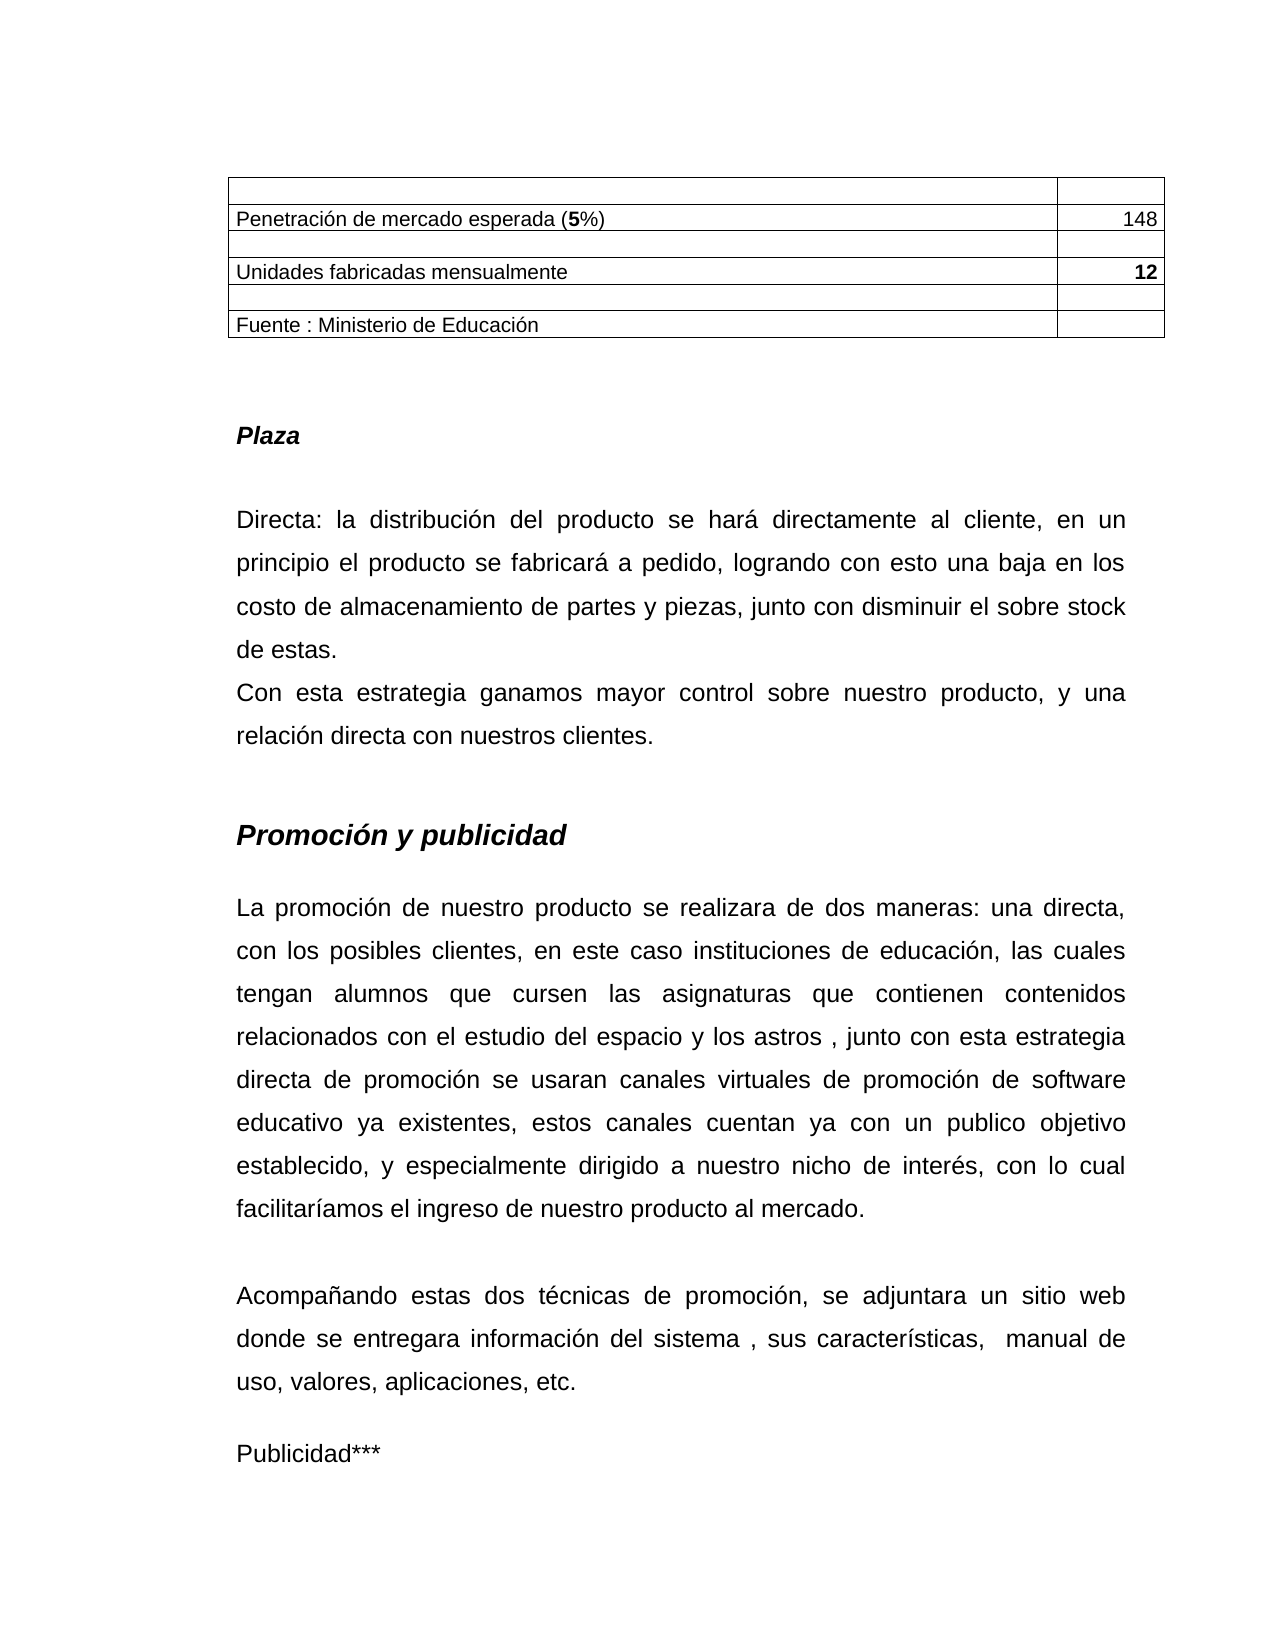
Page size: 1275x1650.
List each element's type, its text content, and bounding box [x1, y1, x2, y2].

table_cell [1058, 231, 1164, 257]
text Acompañando estas dos técnicas de promoción, se adjuntara un sitio web donde se entregara información del sistema , sus características, manual de uso, valores, aplicaciones, etc. [236, 1281, 1127, 1396]
text Con esta estrategia ganamos mayor control sobre nuestro producto, y una relación directa con nuestros clientes. [236, 678, 1127, 749]
table_cell 12 [1058, 258, 1164, 283]
text La promoción de nuestro producto se realizara de dos maneras: una directa, con los posibles clientes, en este caso instituciones de educación, las cuales tengan alumnos que cursen las asignaturas que contienen contenidos relacionados con el estudio del espacio y los astros , junto con esta estrategia directa de promoción se usaran canales virtuales de promoción de software educativo ya existentes, estos canales cuentan ya con un publico objetivo establecido, y especialmente dirigido a nuestro nicho de interés, con lo cual facilitaríamos el ingreso de nuestro producto al mercado. [236, 892, 1127, 1223]
text Publicidad*** [236, 1439, 1127, 1467]
table_cell Unidades fabricadas mensualmente [229, 258, 1057, 283]
text Directa: la distribución del producto se hará directamente al cliente, en un principio el producto se fabricará a pedido, logrando con esto una baja en los costo de almacenamiento de partes y piezas, junto con disminuir el sobre stock de estas. [236, 505, 1127, 663]
table_cell 148 [1058, 205, 1164, 230]
table_cell [1058, 311, 1164, 337]
subtitle Promoción y publicidad [236, 818, 1127, 851]
table_cell Fuente : Ministerio de Educación [229, 311, 1057, 337]
table_cell [229, 285, 1057, 310]
table_cell [229, 231, 1057, 257]
table_cell [229, 178, 1057, 204]
table_cell [1058, 178, 1164, 204]
subtitle Plaza [236, 421, 1127, 449]
table_cell [1058, 285, 1164, 310]
table_cell Penetración de mercado esperada (5%) [229, 205, 1057, 230]
